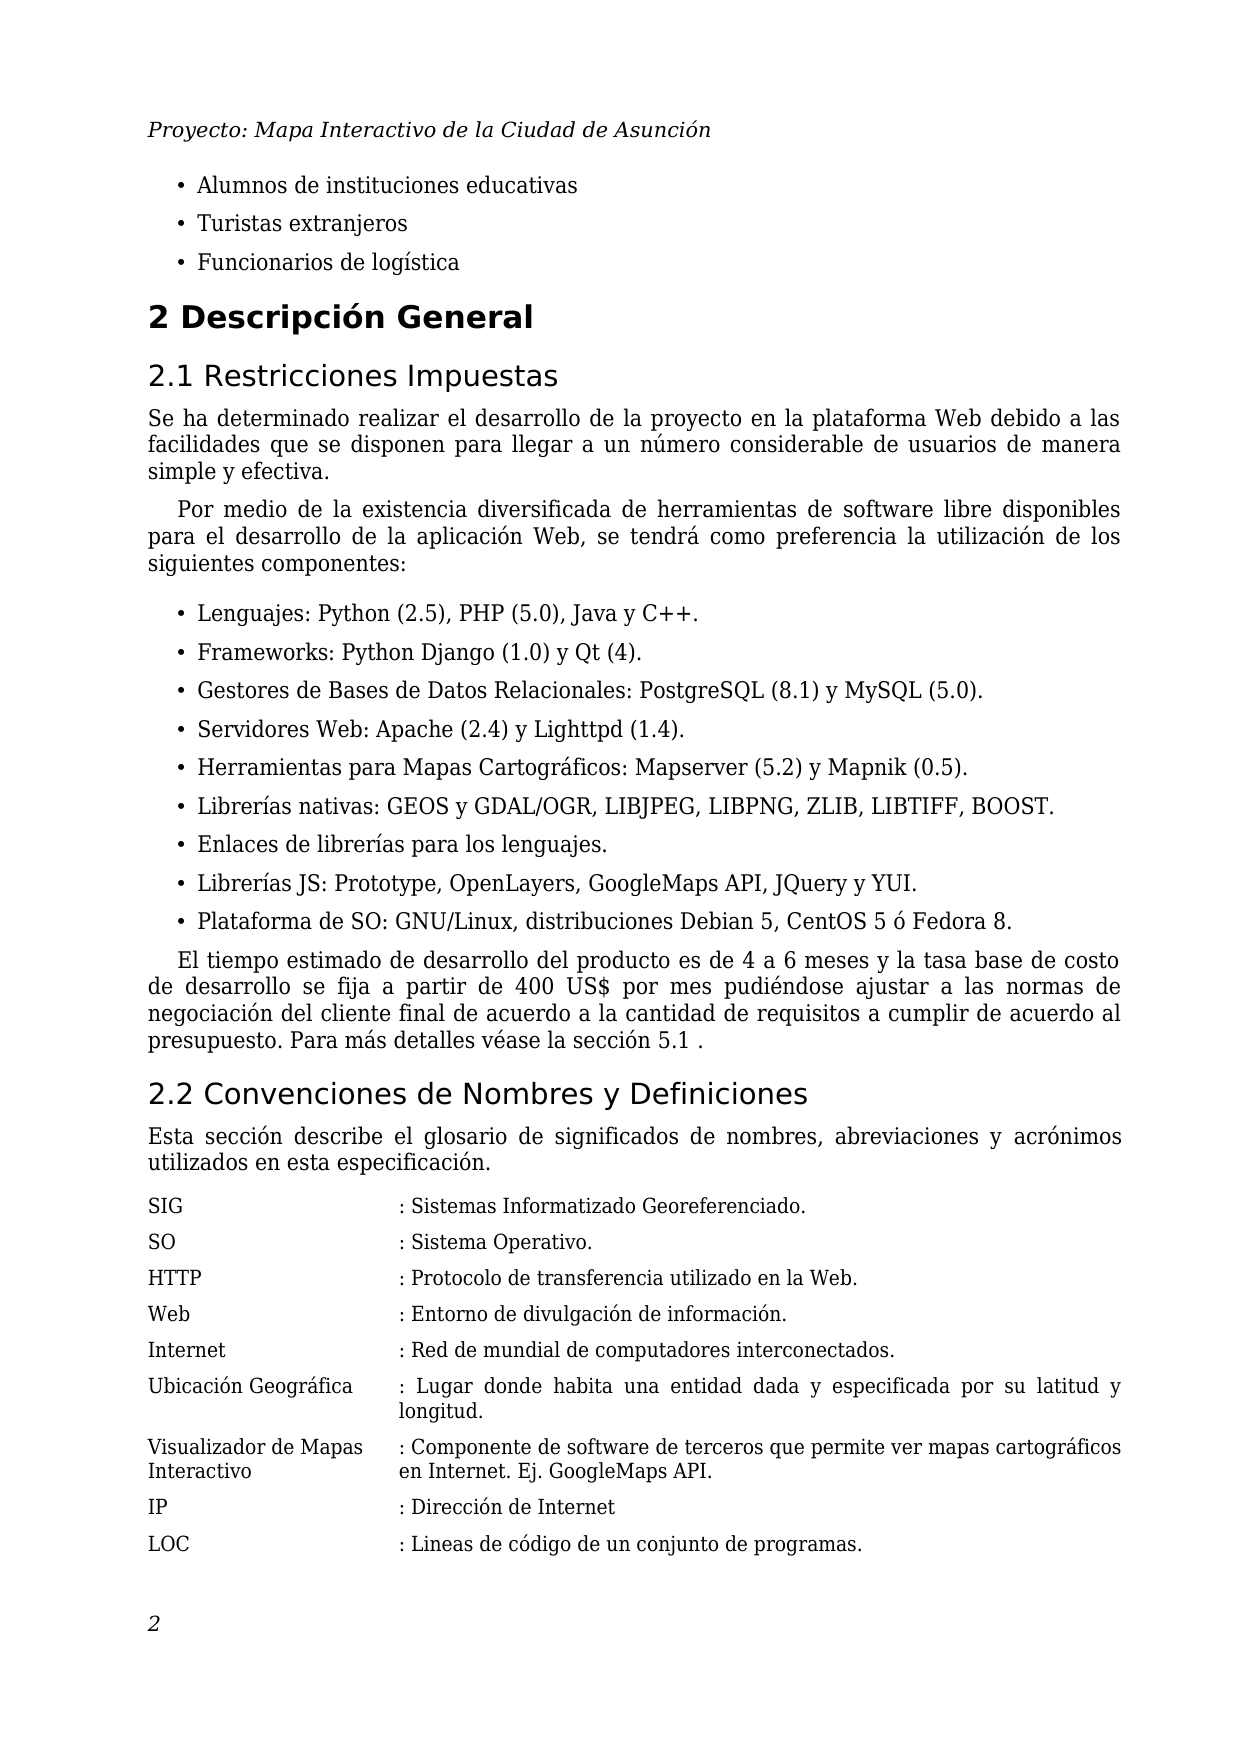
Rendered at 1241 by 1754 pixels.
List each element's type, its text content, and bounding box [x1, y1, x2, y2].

subtitle Restricciones Impuestas [148, 359, 1122, 393]
list Librerías JS: Prototype, OpenLayers, GoogleMaps API, JQuery y YUI. [177, 870, 1122, 897]
table_cell : Protocolo de transferencia utilizado en la Web. [399, 1260, 1123, 1296]
list Alumnos de instituciones educativas [177, 172, 1122, 198]
subtitle Descripción General [148, 299, 1122, 336]
table_cell : Lineas de código de un conjunto de programas. [399, 1526, 1123, 1562]
table_cell Web [148, 1296, 399, 1332]
list Plataforma de SO: GNU/Linux, distribuciones Debian 5, CentOS 5 ó Fedora 8. [177, 908, 1122, 935]
list Enlaces de librerías para los lenguajes. [177, 831, 1122, 858]
list Gestores de Bases de Datos Relacionales: PostgreSQL (8.1) y MySQL (5.0). [177, 677, 1122, 704]
list Funcionarios de logística [177, 249, 1122, 276]
table_cell : Red de mundial de computadores interconectados. [399, 1333, 1123, 1369]
text Esta sección describe el glosario de significados de nombres, abreviaciones y acrónimos utilizados en esta especificación. [148, 1123, 1122, 1176]
list Librerías nativas: GEOS y GDAL/OGR, LIBJPEG, LIBPNG, ZLIB, LIBTIFF, BOOST. [177, 793, 1122, 819]
list Herramientas para Mapas Cartográficos: Mapserver (5.2) y Mapnik (0.5). [177, 754, 1122, 781]
table_cell : Dirección de Internet [399, 1490, 1123, 1526]
list Frameworks: Python Django (1.0) y Qt (4). [177, 639, 1122, 665]
text Se ha determinado realizar el desarrollo de la proyecto en la plataforma Web debido a las facilidades que se disponen para llegar a un número considerable de usuarios de manera simple y efectiva. [148, 405, 1122, 485]
text El tiempo estimado de desarrollo del producto es de 4 a 6 meses y la tasa base de costo de desarrollo se fija a partir de 400 US$ por mes pudiéndose ajustar a las normas de negociación del cliente final de acuerdo a la cantidad de requisitos a cumplir de acuerdo al presupuesto. Para más detalles véase la sección 5.1 . [148, 947, 1122, 1053]
table_cell : Entorno de divulgación de información. [399, 1296, 1123, 1332]
text Por medio de la existencia diversificada de herramientas de software libre disponibles para el desarrollo de la aplicación Web, se tendrá como preferencia la utilización de los siguientes componentes: [148, 497, 1122, 577]
table_cell : Lugar donde habita una entidad dada y especificada por su latitud y longitud. [399, 1369, 1123, 1429]
table_cell IP [148, 1490, 399, 1526]
table_cell HTTP [148, 1260, 399, 1296]
table_header SIG [148, 1188, 399, 1224]
list Lenguajes: Python (2.5), PHP (5.0), Java y C++. [177, 600, 1122, 627]
table_header : Sistemas Informatizado Georeferenciado. [399, 1188, 1123, 1224]
table_cell LOC [148, 1526, 399, 1562]
list Servidores Web: Apache (2.4) y Lighttpd (1.4). [177, 716, 1122, 742]
table_cell SO [148, 1224, 399, 1260]
table_cell Ubicación Geográfica [148, 1369, 399, 1429]
subtitle Convenciones de Nombres y Definiciones [148, 1077, 1122, 1111]
list Turistas extranjeros [177, 210, 1122, 237]
table_cell : Componente de software de terceros que permite ver mapas cartográficos en Internet. Ej. GoogleMaps API. [399, 1429, 1123, 1489]
table_cell Visualizador de Mapas Interactivo [148, 1429, 399, 1489]
table_cell Internet [148, 1333, 399, 1369]
table_cell : Sistema Operativo. [399, 1224, 1123, 1260]
